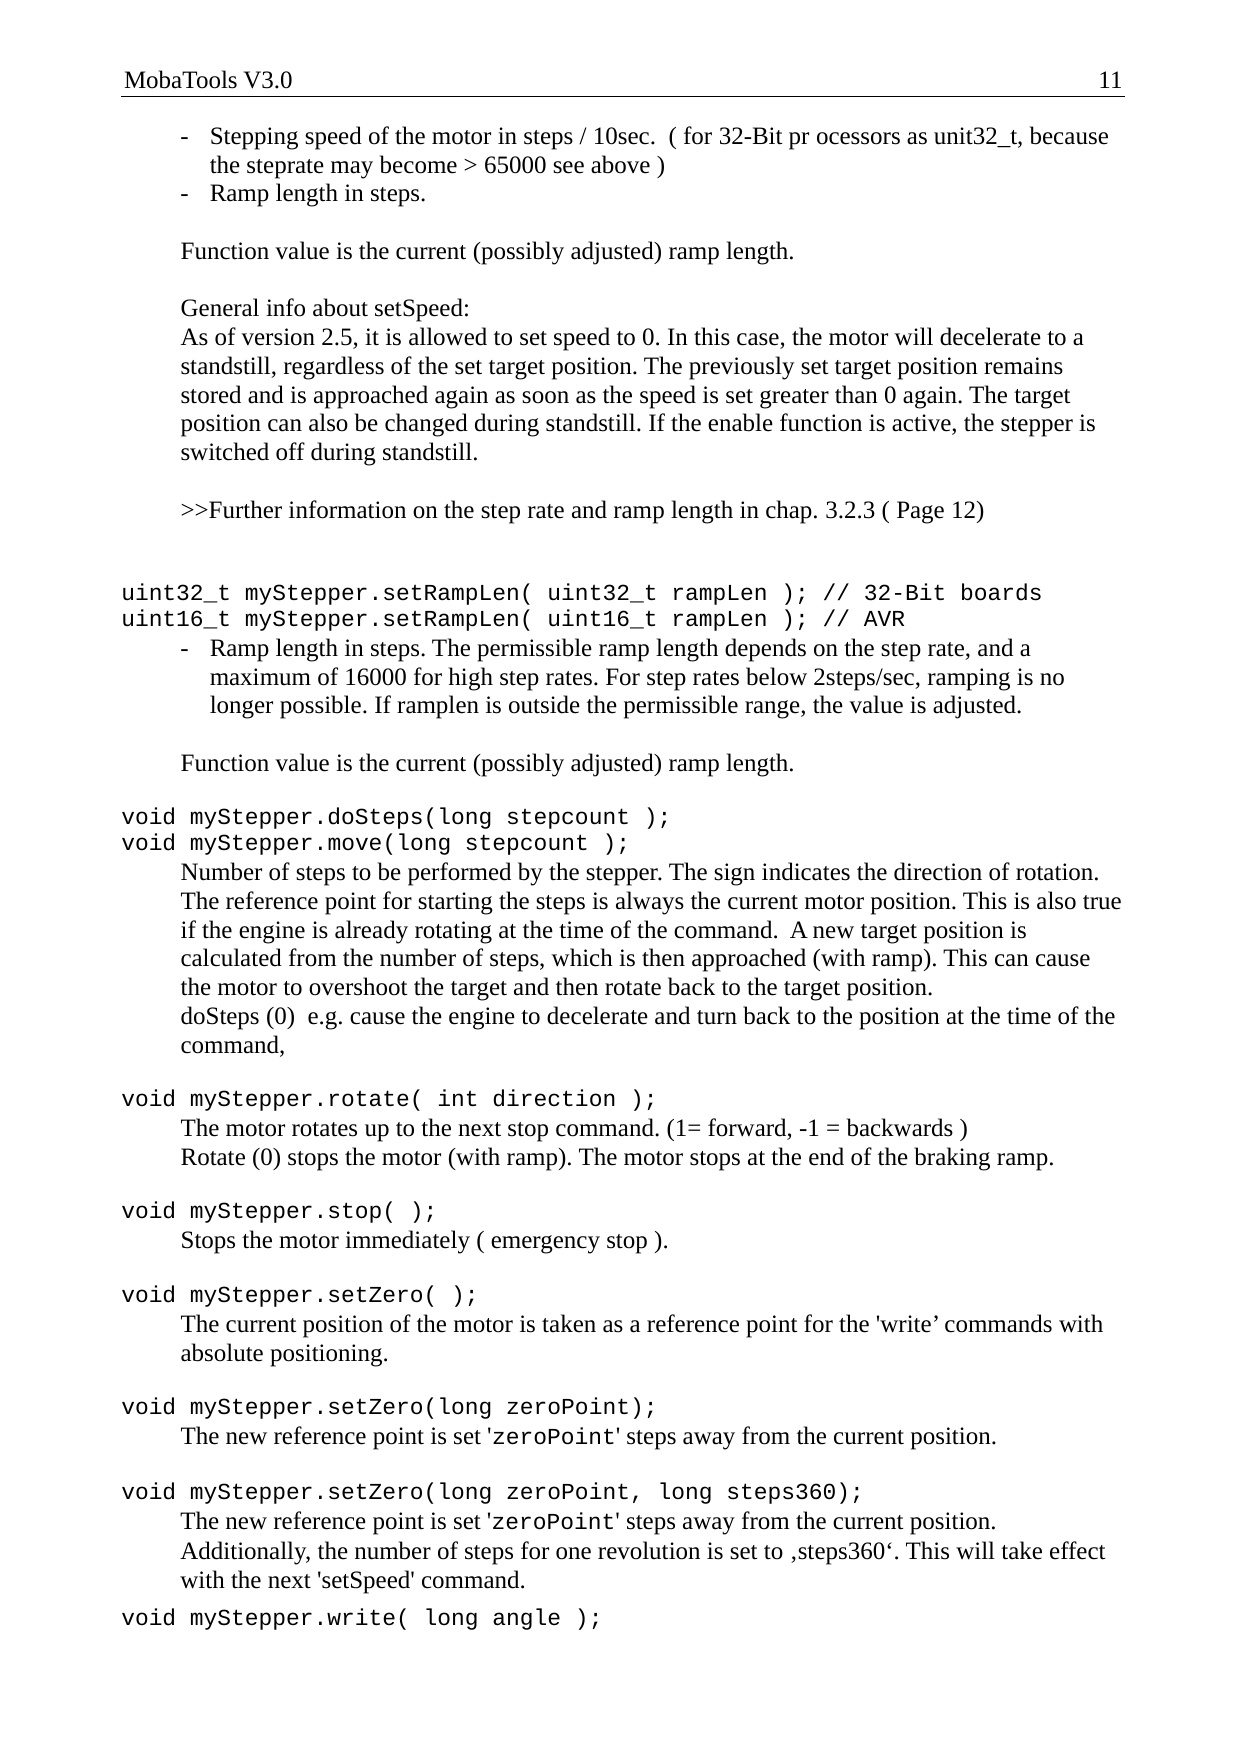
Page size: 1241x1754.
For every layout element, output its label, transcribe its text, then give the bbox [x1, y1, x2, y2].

text uint16_t myStepper.setRampLen( uint16_t rampLen ); // AVR [121, 607, 1125, 633]
text void myStepper.setZero(long zeroPoint, long steps360); [121, 1480, 1125, 1506]
text void myStepper.doSteps(long stepcount ); [121, 805, 1125, 831]
text General info about setSpeed: [180, 293, 1125, 322]
text void myStepper.setZero(long zeroPoint); [121, 1395, 1125, 1421]
text doSteps (0) e.g. cause the engine to decelerate and turn back to the position at the time of the command, [180, 1001, 1125, 1058]
text The reference point for starting the steps is always the current motor position. This is also true if the engine is already rotating at the time of the command. A new target position is calculated from the number of steps, which is then approached (with ramp). This can cause the motor to overshoot the target and then rotate back to the target position. [180, 886, 1125, 1001]
text - Stepping speed of the motor in steps / 10sec. ( for 32-Bit pr ocessors as unit32_t, because the steprate may become > 65000 see above ) [180, 121, 1125, 178]
text void myStepper.write( long angle ); [121, 1606, 1125, 1632]
text The new reference point is set 'zeroPoint' steps away from the current position. Additionally, the number of steps for one revolution is set to ‚steps360‘. This will take effect with the next 'setSpeed' command. [180, 1506, 1125, 1594]
text uint32_t myStepper.setRampLen( uint32_t rampLen ); // 32-Bit boards [121, 581, 1125, 607]
text void myStepper.setZero( ); [121, 1283, 1125, 1309]
text The new reference point is set 'zeroPoint' steps away from the current position. [180, 1421, 1125, 1451]
text - Ramp length in steps. The permissible ramp length depends on the step rate, and a maximum of 16000 for high step rates. For step rates below 2steps/sec, ramping is no longer possible. If ramplen is outside the permissible range, the value is adjusted. [180, 633, 1125, 719]
text The current position of the motor is taken as a reference point for the 'write’ commands with absolute positioning. [180, 1309, 1125, 1366]
text Function value is the current (possibly adjusted) ramp length. [180, 236, 1125, 265]
text As of version 2.5, it is allowed to set speed to 0. In this case, the motor will decelerate to a standstill, regardless of the set target position. The previously set target position remains stored and is approached again as soon as the speed is set greater than 0 again. The target position can also be changed during standstill. If the enable function is active, the stepper is switched off during standstill. [180, 322, 1125, 466]
text The motor rotates up to the next stop command. (1= forward, -1 = backwards ) Rotate (0) stops the motor (with ramp). The motor stops at the end of the braking ramp. [180, 1113, 1125, 1171]
text void myStepper.move(long stepcount ); [121, 831, 1125, 857]
text Number of steps to be performed by the stepper. The sign indicates the direction of rotation. [180, 857, 1125, 886]
text - Ramp length in steps. [180, 178, 1125, 207]
text Function value is the current (possibly adjusted) ramp length. [180, 748, 1125, 777]
text Stops the motor immediately ( emergency stop ). [180, 1225, 1125, 1254]
text void myStepper.rotate( int direction ); [121, 1087, 1125, 1113]
text >>Further information on the step rate and ramp length in chap. 3.2.3 ( Page 12) [180, 495, 1125, 523]
text void myStepper.stop( ); [121, 1199, 1125, 1225]
